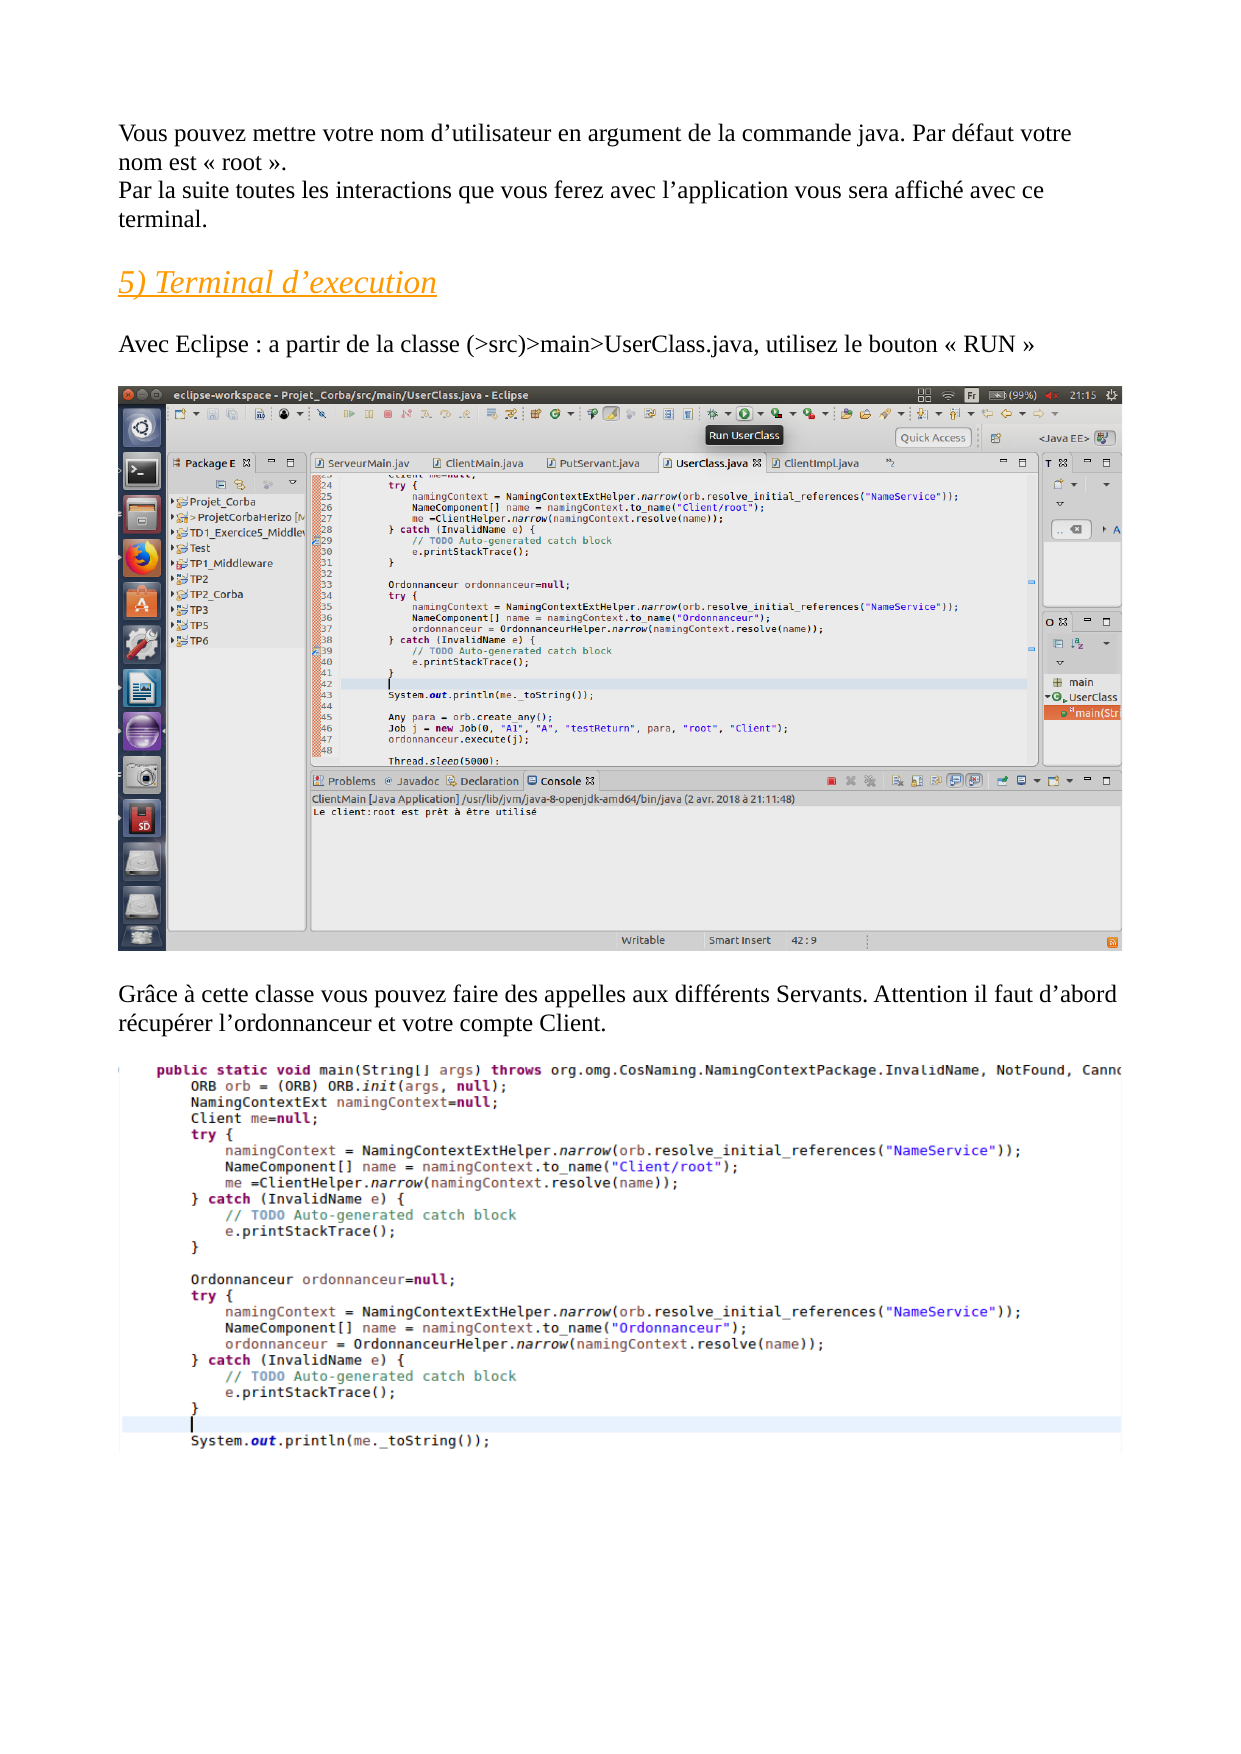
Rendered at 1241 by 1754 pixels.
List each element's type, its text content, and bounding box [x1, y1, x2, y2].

picture [118, 1065, 1123, 1454]
text Par la suite toutes les interactions que vous ferez avec l’application vous sera affiché avec ce terminal. [118, 176, 1122, 233]
text Avec Eclipse : a partir de la classe (>src)>main>UserClass.java, utilisez le bouton « RUN » [118, 329, 1122, 358]
text Grâce à cette classe vous pouvez faire des appelles aux différents Servants. Attention il faut d’abord récupérer l’ordonnanceur et votre compte Client. [118, 979, 1122, 1037]
picture [118, 386, 1123, 951]
text 5) Terminal d’execution [118, 262, 1122, 300]
text Vous pouvez mettre votre nom d’utilisateur en argument de la commande java. Par défaut votre nom est « root ». [118, 118, 1122, 176]
